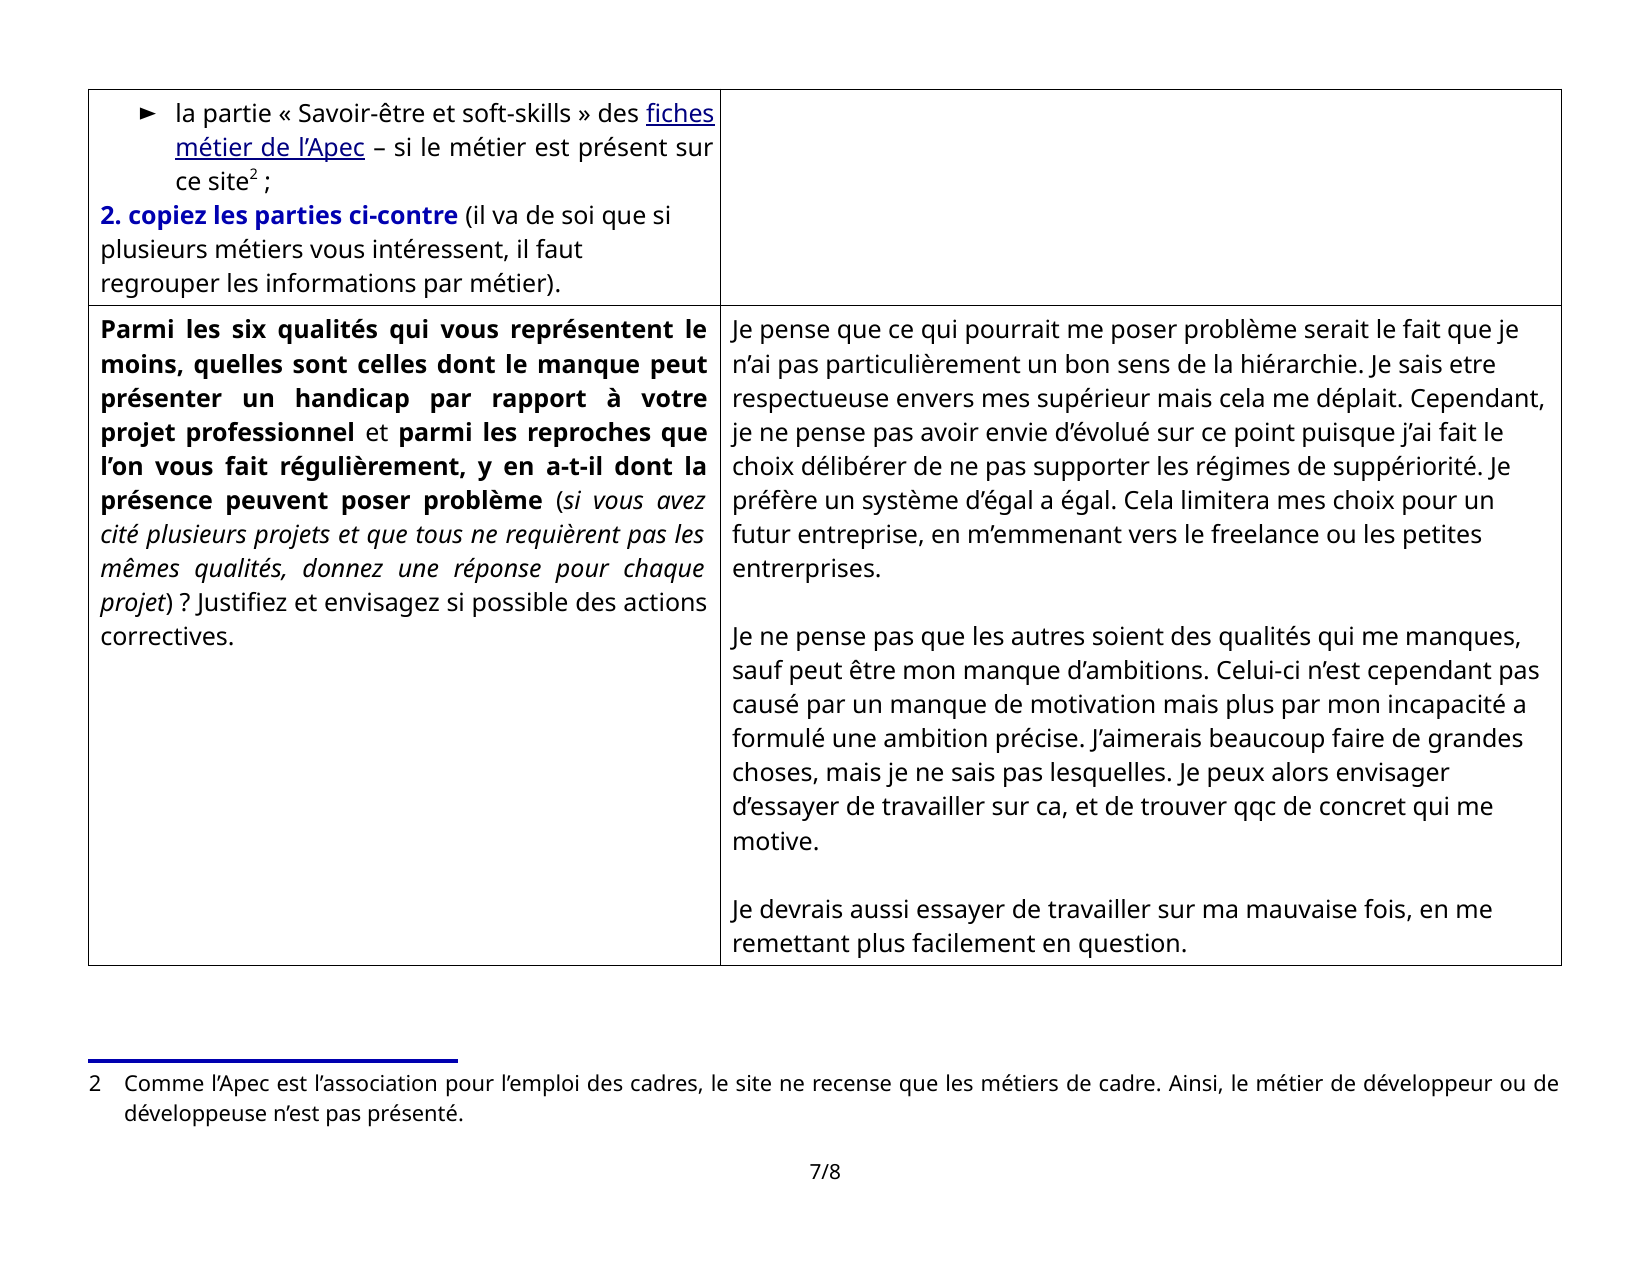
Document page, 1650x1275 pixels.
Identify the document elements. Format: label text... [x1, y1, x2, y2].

table_cell Pour chaque métier qui vous intéresse, 1. lisez la partie « Compétences requises » des fiches métiers de l’ONISEP, la partie « Ce qu’il faut savoir faire » et la partie « Les savoir-être professionnels » des fiches ROME de France travail, la partie « Savoir-être et soft-skills » des fiches métier de l’Apec – si le métier est présent sur ce site ; 2. copiez les parties ci-contre (il va de soi que si plusieurs métiers vous intéressent, il faut regrouper les informations par métier). [89, 90, 720, 305]
table_cell Parmi les six qualités qui vous représentent le moins, quelles sont celles dont le manque peut présenter un handicap par rapport à votre projet professionnel et parmi les reproches que l’on vous fait régulièrement, y en a-t-il dont la présence peuvent poser problème (si vous avez cité plusieurs projets et que tous ne requièrent pas les mêmes qualités, donnez une réponse pour chaque projet) ? Justifiez et envisagez si possible des actions correctives. [89, 306, 720, 965]
table_cell [721, 90, 1561, 305]
table_cell Je pense que ce qui pourrait me poser problème serait le fait que je n’ai pas particulièrement un bon sens de la hiérarchie. Je sais etre respectueuse envers mes supérieur mais cela me déplait. Cependant, je ne pense pas avoir envie d’évolué sur ce point puisque j’ai fait le choix délibérer de ne pas supporter les régimes de suppériorité. Je préfère un système d’égal a égal. Cela limitera mes choix pour un futur entreprise, en m’emmenant vers le freelance ou les petites entrerprises. Je ne pense pas que les autres soient des qualités qui me manques, sauf peut être mon manque d’ambitions. Celui-ci n’est cependant pas causé par un manque de motivation mais plus par mon incapacité a formulé une ambition précise. J’aimerais beaucoup faire de grandes choses, mais je ne sais pas lesquelles. Je peux alors envisager d’essayer de travailler sur ca, et de trouver qqc de concret qui me motive. Je devrais aussi essayer de travailler sur ma mauvaise fois, en me remettant plus facilement en question. [721, 306, 1561, 965]
